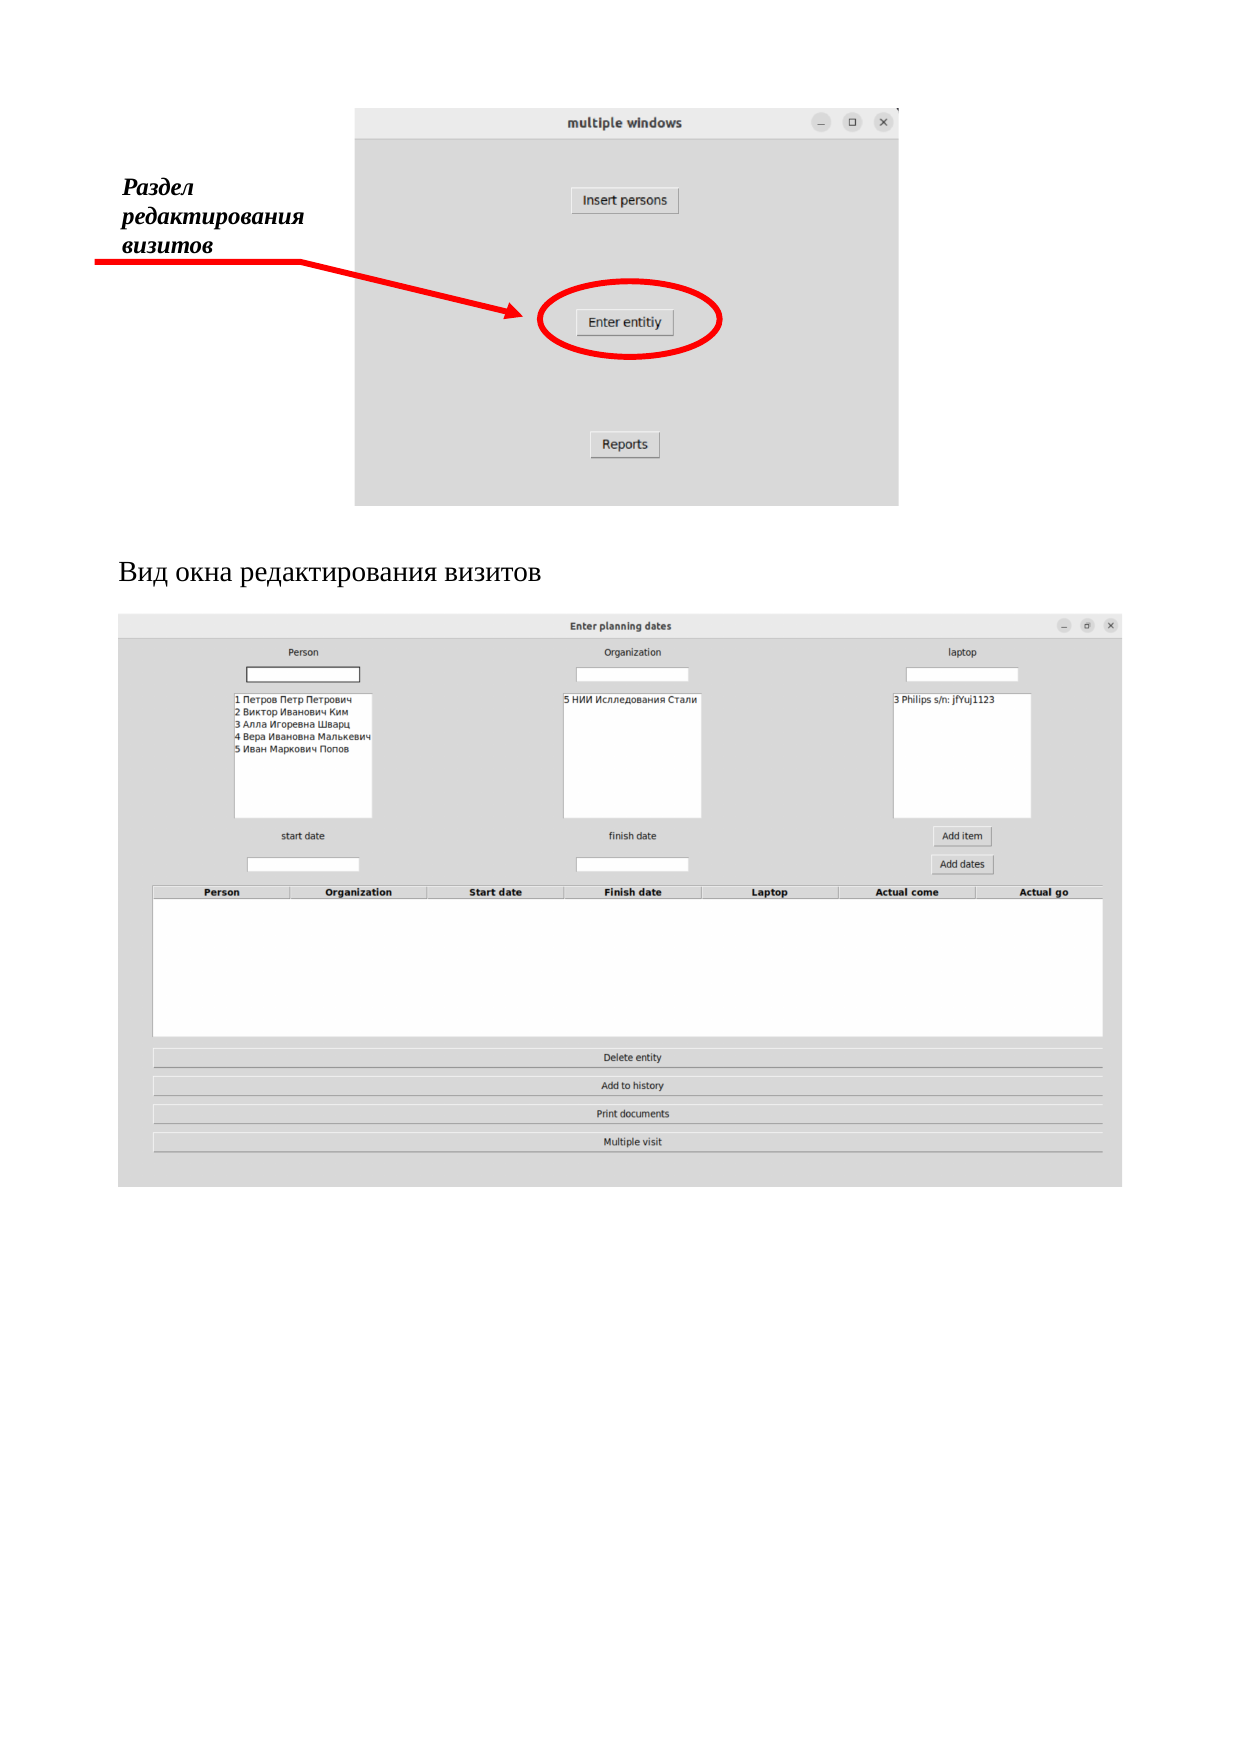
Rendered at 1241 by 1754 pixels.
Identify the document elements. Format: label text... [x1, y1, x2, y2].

picture [354, 108, 899, 506]
text Вид окна редактирования визитов [118, 554, 1122, 588]
picture [118, 613, 1123, 1187]
